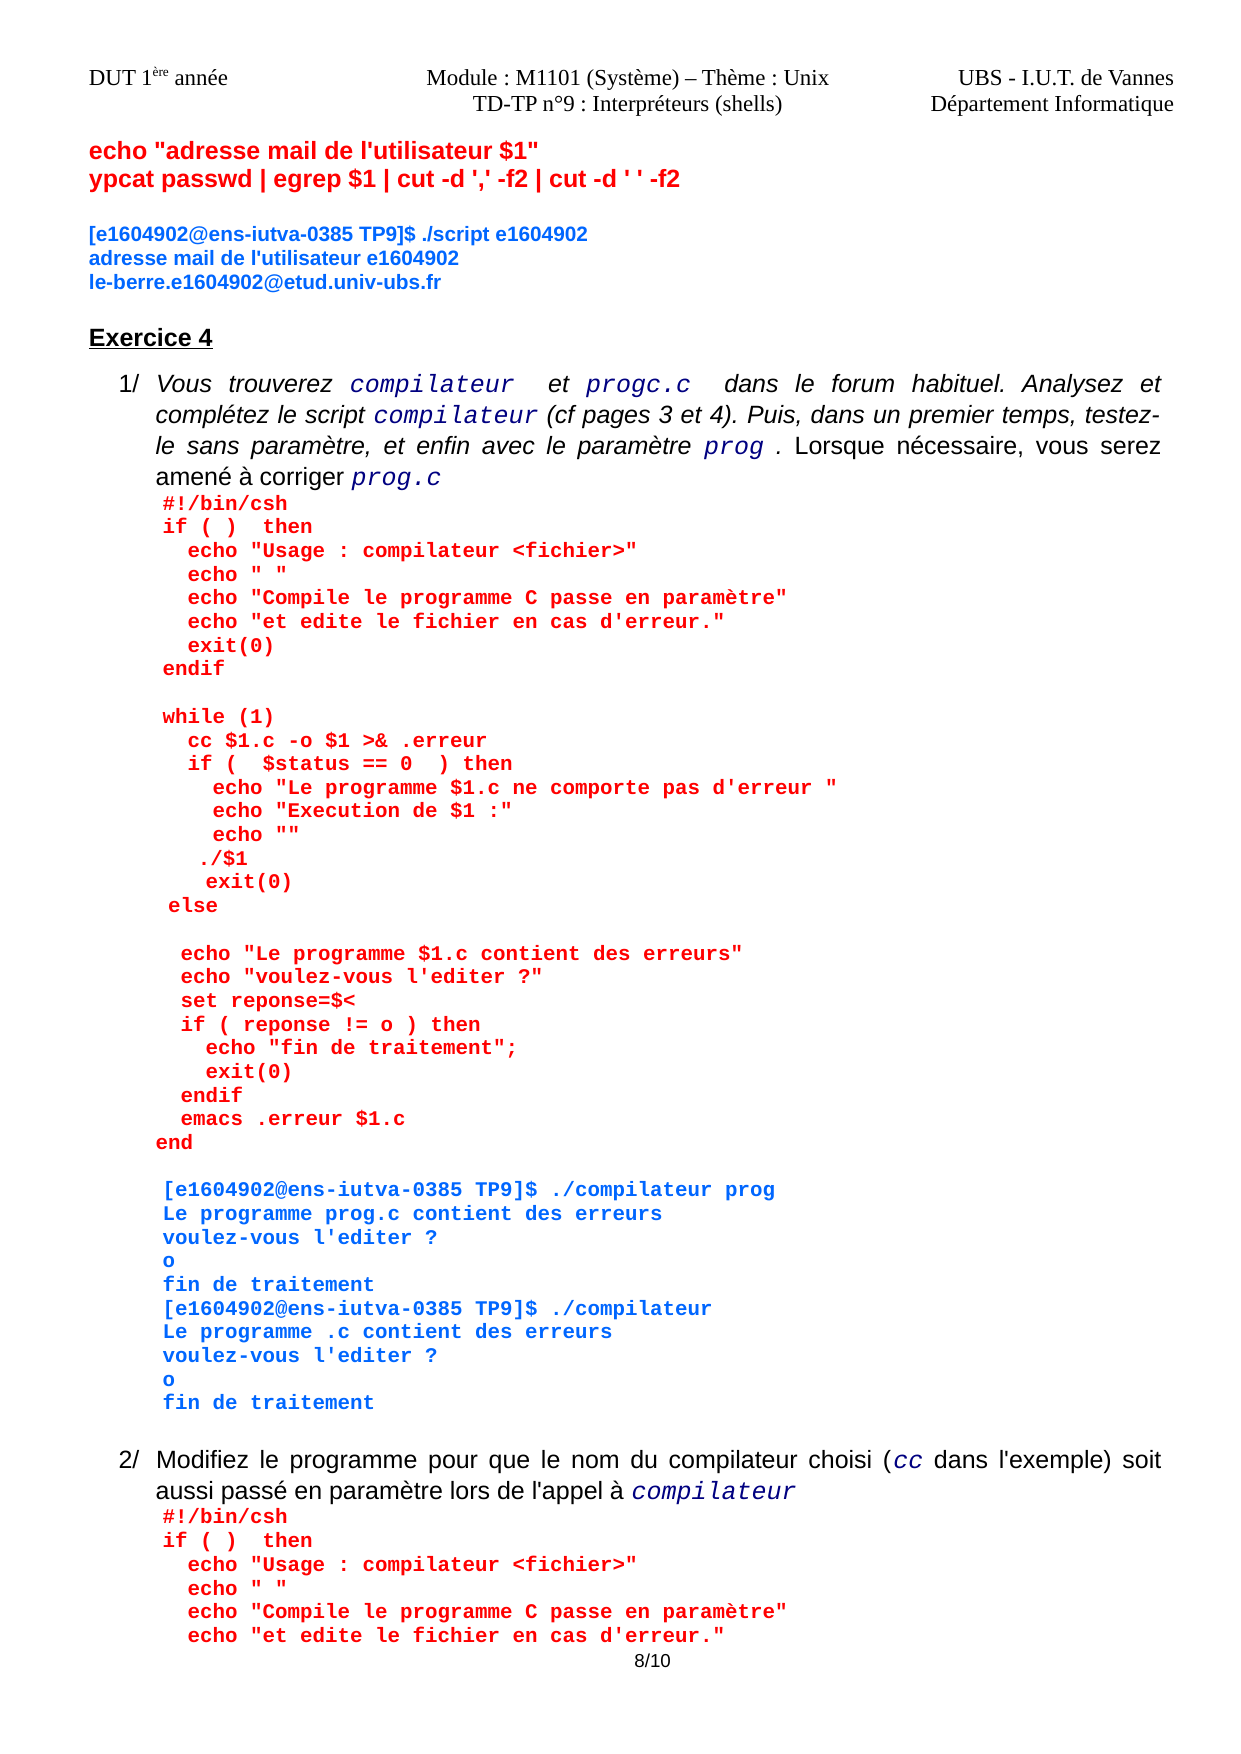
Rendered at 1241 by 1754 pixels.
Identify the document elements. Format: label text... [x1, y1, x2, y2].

text le-berre.e1604902@etud.univ-ubs.fr [89, 270, 1162, 294]
text echo "et edite le fichier en cas d'erreur." [89, 1625, 1162, 1648]
text echo "Compile le programme C passe en paramètre" [89, 1601, 1162, 1625]
text if ( ) then [89, 516, 1162, 540]
list echo "voulez-vous l'editer ?" [118, 966, 1162, 990]
text echo "adresse mail de l'utilisateur $1" [89, 136, 1162, 164]
text fin de traitement [89, 1392, 1162, 1416]
list set reponse=$< [118, 990, 1162, 1014]
text cc $1.c -o $1 >& .erreur [89, 729, 1162, 753]
text echo " " [89, 1577, 1162, 1601]
list echo "Le programme $1.c contient des erreurs" [118, 943, 1162, 966]
text voulez-vous l'editer ? [89, 1227, 1162, 1250]
text [e1604902@ens-iutva-0385 TP9]$ ./compilateur prog [89, 1179, 1162, 1203]
text echo "Execution de $1 :" [89, 801, 1162, 824]
text Le programme .c contient des erreurs [89, 1321, 1162, 1345]
list exit(0) [118, 871, 1162, 895]
text #!/bin/csh [89, 493, 1162, 516]
text [e1604902@ens-iutva-0385 TP9]$ ./compilateur [89, 1298, 1162, 1321]
text fin de traitement [89, 1274, 1162, 1298]
text #!/bin/csh [89, 1507, 1162, 1530]
text while (1) [89, 706, 1162, 729]
text echo " " [89, 564, 1162, 587]
text ypcat passwd | egrep $1 | cut -d ',' -f2 | cut -d ' ' -f2 [89, 164, 1162, 193]
text endif [89, 658, 1162, 682]
text exit(0) [89, 635, 1162, 658]
text if ( $status == 0 ) then [89, 753, 1162, 777]
list else [118, 895, 1162, 919]
text voulez-vous l'editer ? [89, 1345, 1162, 1369]
text if ( ) then [89, 1530, 1162, 1554]
list echo "fin de traitement"; [118, 1037, 1162, 1061]
text echo "" [89, 824, 1162, 848]
list endif [118, 1084, 1162, 1108]
text o [89, 1250, 1162, 1274]
list exit(0) [118, 1061, 1162, 1084]
text echo "Usage : compilateur <fichier>" [89, 540, 1162, 564]
text o [89, 1369, 1162, 1392]
text echo "et edite le fichier en cas d'erreur." [89, 611, 1162, 635]
text echo "Le programme $1.c ne comporte pas d'erreur " [89, 777, 1162, 801]
list emacs .erreur $1.c [118, 1108, 1162, 1132]
text Exercice 4 [89, 323, 1162, 351]
list Modifiez le programme pour que le nom du compilateur choisi (cc dans l'exemple) soit aussi passé en paramètre lors de l'appel à compilateur [118, 1445, 1162, 1507]
list Vous trouverez compilateur et progc.c dans le forum habituel. Analysez et complétez le script compilateur (cf pages 3 et 4). Puis, dans un premier temps, testez-le sans paramètre, et enfin avec le paramètre prog . Lorsque nécessaire, vous serez amené à corriger prog.c [118, 369, 1162, 493]
list end [118, 1132, 1162, 1156]
text Le programme prog.c contient des erreurs [89, 1203, 1162, 1227]
text echo "Usage : compilateur <fichier>" [89, 1554, 1162, 1577]
list ./$1 [112, 848, 1162, 871]
text adresse mail de l'utilisateur e1604902 [89, 246, 1162, 270]
text echo "Compile le programme C passe en paramètre" [89, 587, 1162, 611]
text [e1604902@ens-iutva-0385 TP9]$ ./script e1604902 [89, 222, 1162, 246]
list if ( reponse != o ) then [118, 1014, 1162, 1037]
